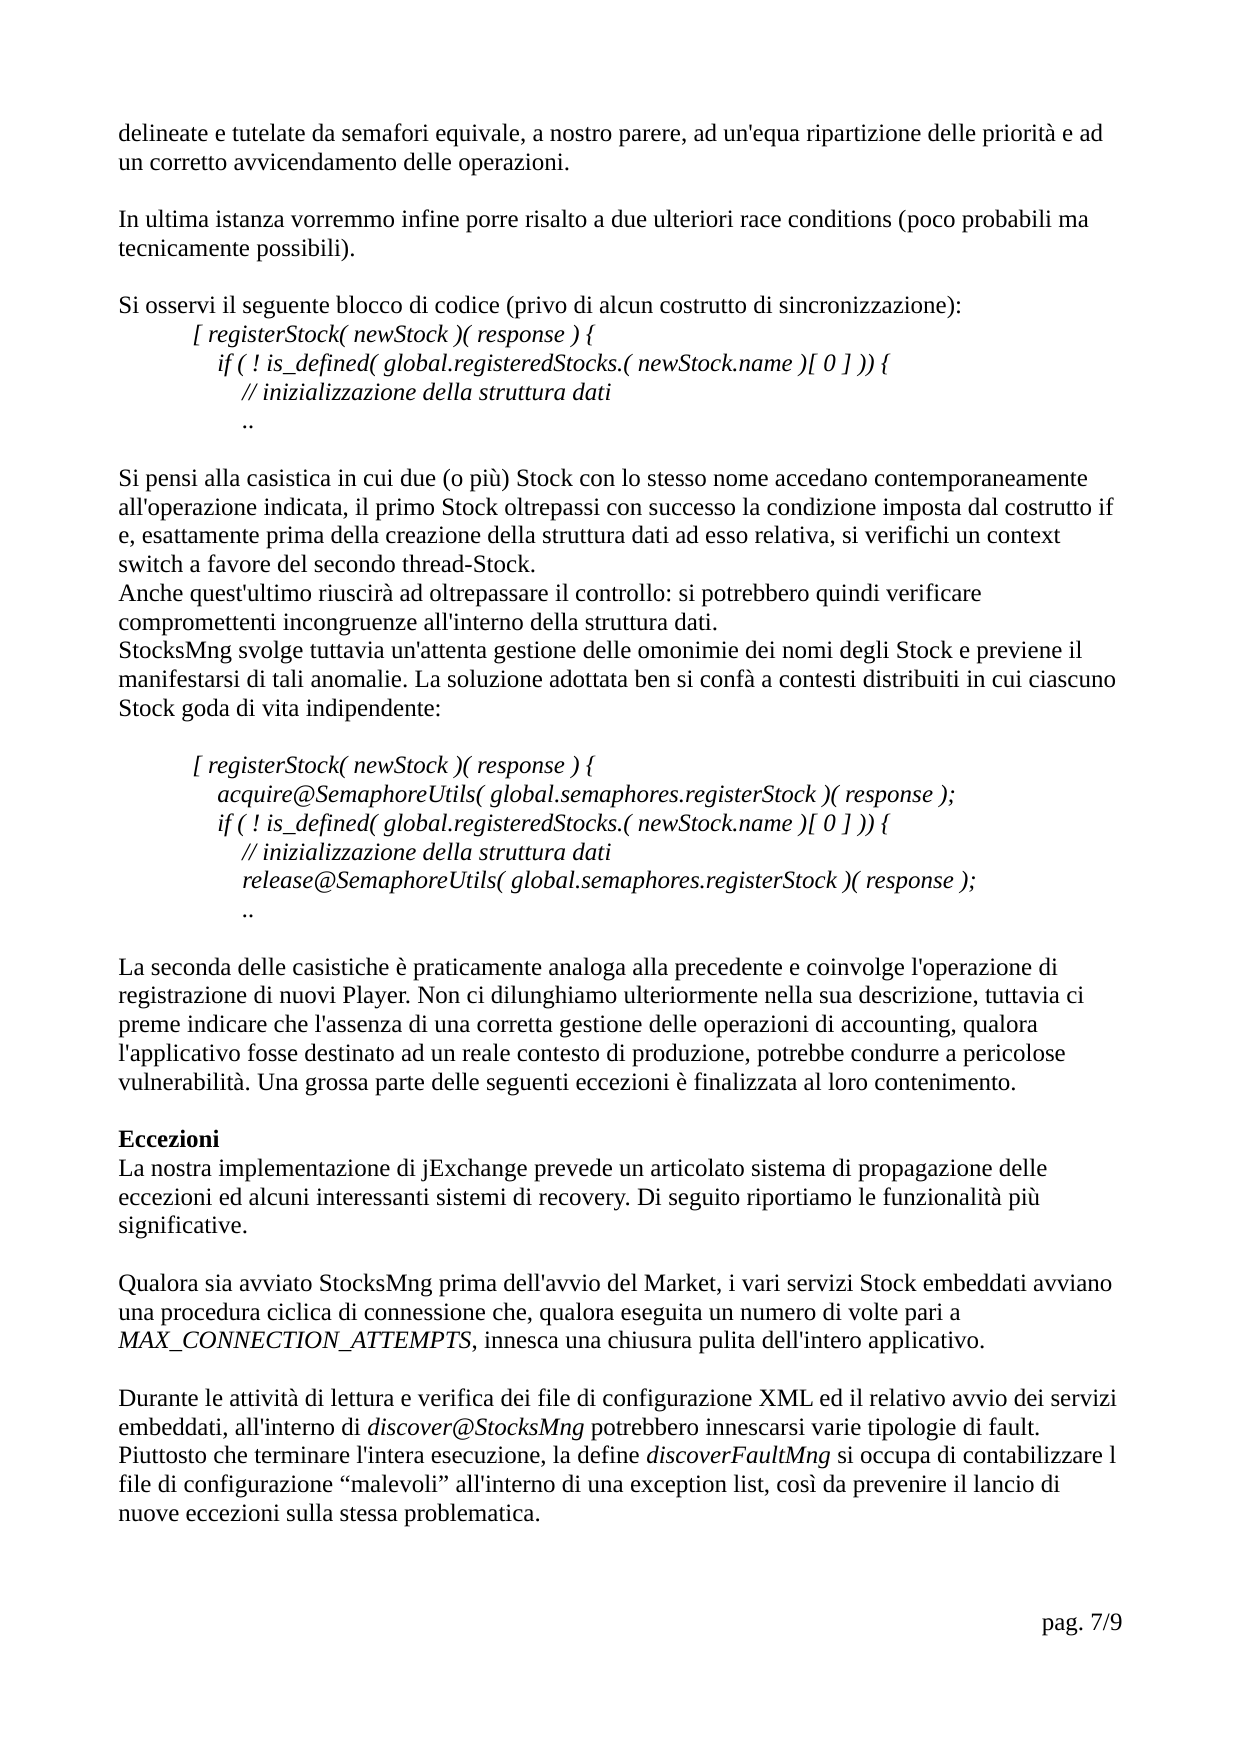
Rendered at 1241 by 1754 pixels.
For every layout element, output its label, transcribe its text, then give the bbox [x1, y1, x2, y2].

text StocksMng svolge tuttavia un'attenta gestione delle omonimie dei nomi degli Stock e previene il manifestarsi di tali anomalie. La soluzione adottata ben si confà a contesti distribuiti in cui ciascuno Stock goda di vita indipendente: [118, 636, 1122, 722]
text Si osservi il seguente blocco di codice (privo di alcun costrutto di sincronizzazione): [118, 291, 1122, 319]
text acquire@SemaphoreUtils( global.semaphores.registerStock )( response ); [192, 779, 1122, 808]
text [ registerStock( newStock )( response ) { [192, 319, 1122, 348]
text Si pensi alla casistica in cui due (o più) Stock con lo stesso nome accedano contemporaneamente all'operazione indicata, il primo Stock oltrepassi con successo la condizione imposta dal costrutto if e, esattamente prima della creazione della struttura dati ad esso relativa, si verifichi un context switch a favore del secondo thread-Stock. [118, 463, 1122, 578]
text if ( ! is_defined( global.registeredStocks.( newStock.name )[ 0 ] )) { [192, 808, 1122, 837]
text Anche quest'ultimo riuscirà ad oltrepassare il controllo: si potrebbero quindi verificare compromettenti incongruenze all'interno della struttura dati. [118, 578, 1122, 636]
text Eccezioni [118, 1124, 1122, 1153]
text release@SemaphoreUtils( global.semaphores.registerStock )( response ); [192, 866, 1122, 894]
text .. [192, 406, 1122, 434]
text Durante le attività di lettura e verifica dei file di configurazione XML ed il relativo avvio dei servizi embeddati, all'interno di discover@StocksMng potrebbero innescarsi varie tipologie di fault. [118, 1383, 1122, 1441]
text // inizializzazione della struttura dati [192, 377, 1122, 406]
text La seconda delle casistiche è praticamente analoga alla precedente e coinvolge l'operazione di registrazione di nuovi Player. Non ci dilunghiamo ulteriormente nella sua descrizione, tuttavia ci preme indicare che l'assenza di una corretta gestione delle operazioni di accounting, qualora l'applicativo fosse destinato ad un reale contesto di produzione, potrebbe condurre a pericolose vulnerabilità. Una grossa parte delle seguenti eccezioni è finalizzata al loro contenimento. [118, 952, 1122, 1096]
text delineate e tutelate da semafori equivale, a nostro parere, ad un'equa ripartizione delle priorità e ad un corretto avvicendamento delle operazioni. [118, 118, 1122, 176]
text La nostra implementazione di jExchange prevede un articolato sistema di propagazione delle eccezioni ed alcuni interessanti sistemi di recovery. Di seguito riportiamo le funzionalità più significative. [118, 1153, 1122, 1239]
text Piuttosto che terminare l'intera esecuzione, la define discoverFaultMng si occupa di contabilizzare l file di configurazione “malevoli” all'interno di una exception list, così da prevenire il lancio di nuove eccezioni sulla stessa problematica. [118, 1441, 1122, 1527]
text [ registerStock( newStock )( response ) { [192, 751, 1122, 779]
text if ( ! is_defined( global.registeredStocks.( newStock.name )[ 0 ] )) { [192, 348, 1122, 377]
text In ultima istanza vorremmo infine porre risalto a due ulteriori race conditions (poco probabili ma tecnicamente possibili). [118, 204, 1122, 262]
text // inizializzazione della struttura dati [192, 837, 1122, 866]
text Qualora sia avviato StocksMng prima dell'avvio del Market, i vari servizi Stock embeddati avviano una procedura ciclica di connessione che, qualora eseguita un numero di volte pari a MAX_CONNECTION_ATTEMPTS, innesca una chiusura pulita dell'intero applicativo. [118, 1268, 1122, 1354]
text .. [192, 894, 1122, 923]
